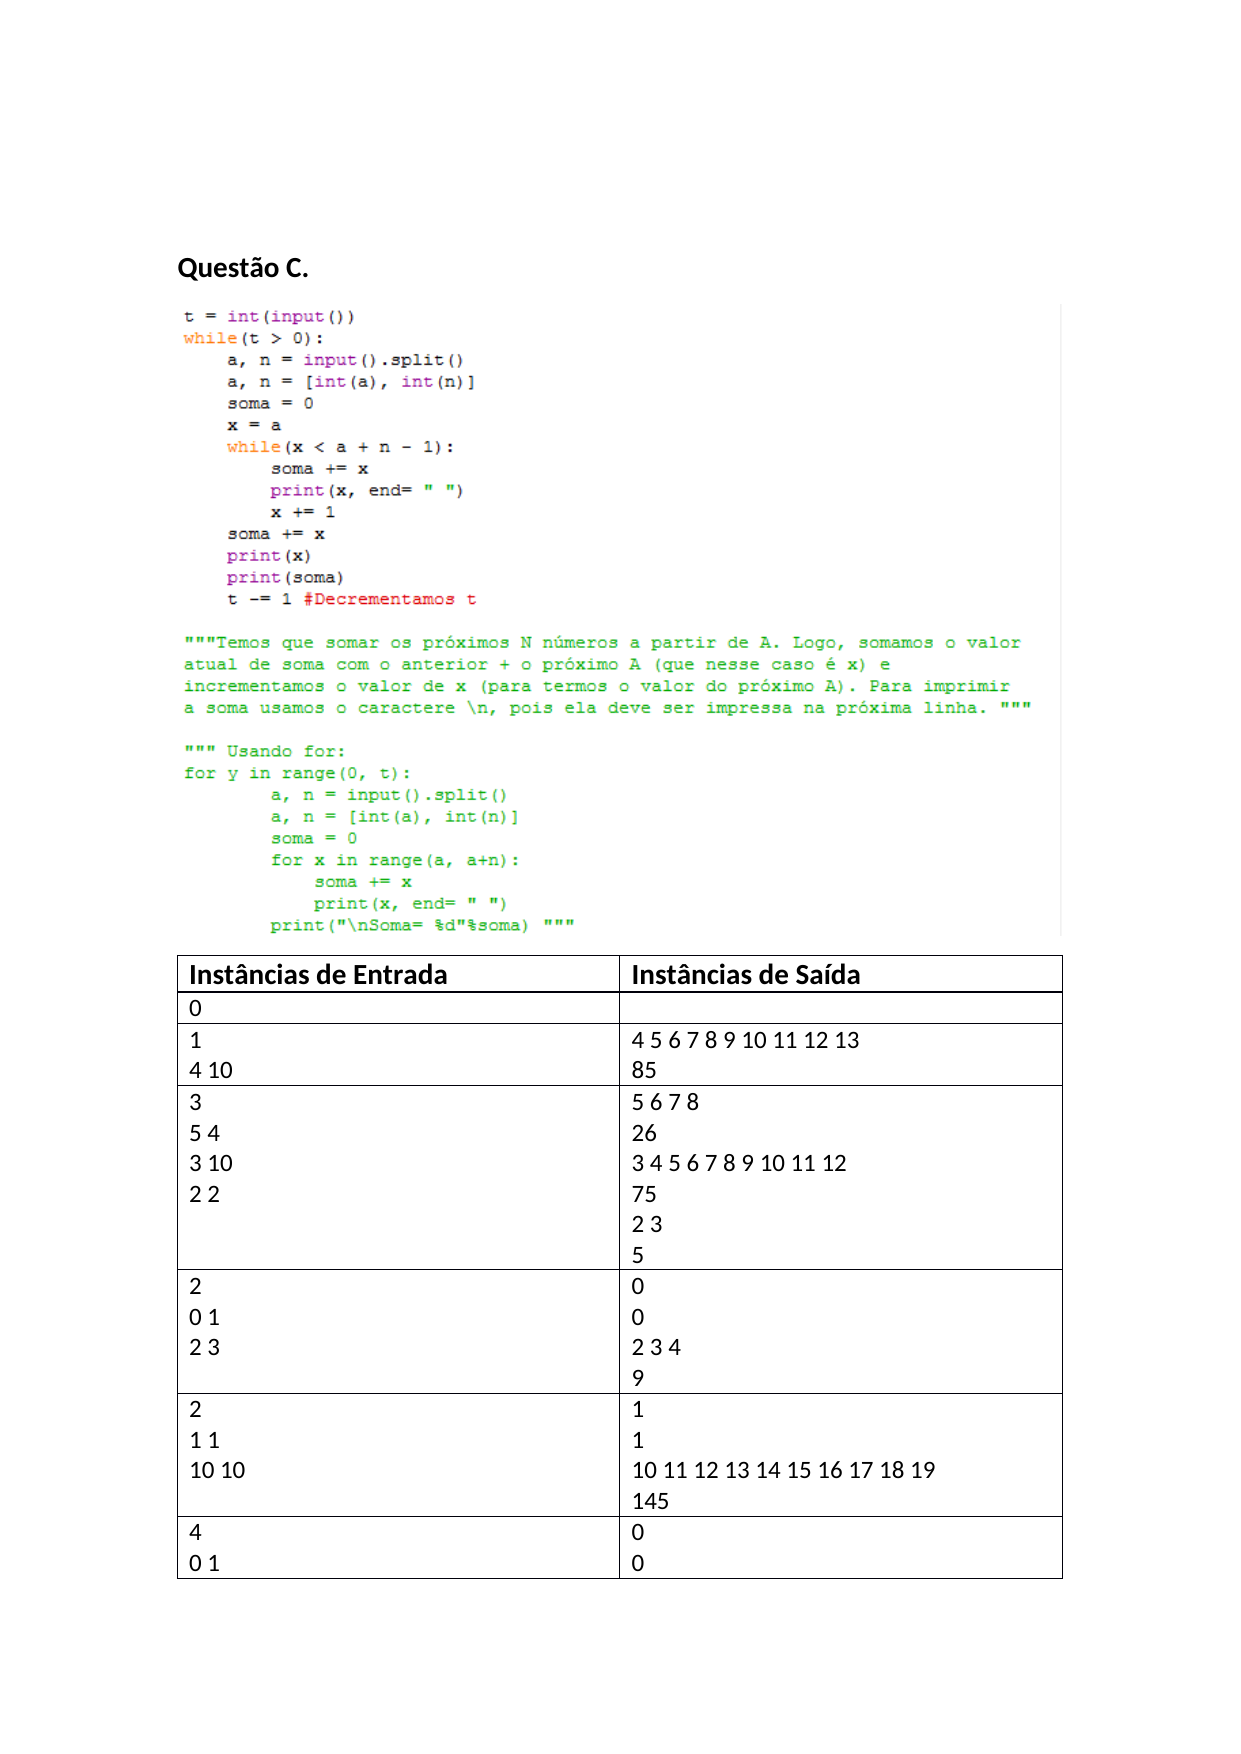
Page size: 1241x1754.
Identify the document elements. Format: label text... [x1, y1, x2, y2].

table_header Instâncias de Saída [620, 956, 1062, 991]
table_cell 1 1 10 11 12 13 14 15 16 17 18 19 145 [620, 1394, 1062, 1516]
table_cell 4 5 6 7 8 9 10 11 12 13 85 [620, 1024, 1062, 1085]
table_cell 0 [178, 993, 619, 1023]
table_cell 0 0 [620, 1517, 1062, 1578]
table_cell [620, 993, 1062, 1023]
text Questão C. [177, 249, 1063, 285]
table_cell 2 1 1 10 10 [178, 1394, 619, 1516]
table_cell 0 0 2 3 4 9 [620, 1270, 1062, 1392]
table_header Instâncias de Entrada [178, 956, 619, 991]
table_cell 5 6 7 8 26 3 4 5 6 7 8 9 10 11 12 75 2 3 5 [620, 1086, 1062, 1269]
table_cell 2 0 1 2 3 [178, 1270, 619, 1392]
table_cell 3 5 4 3 10 2 2 [178, 1086, 619, 1269]
picture [177, 304, 1062, 936]
table_cell 1 4 10 [178, 1024, 619, 1085]
table_cell 4 0 1 [178, 1517, 619, 1578]
